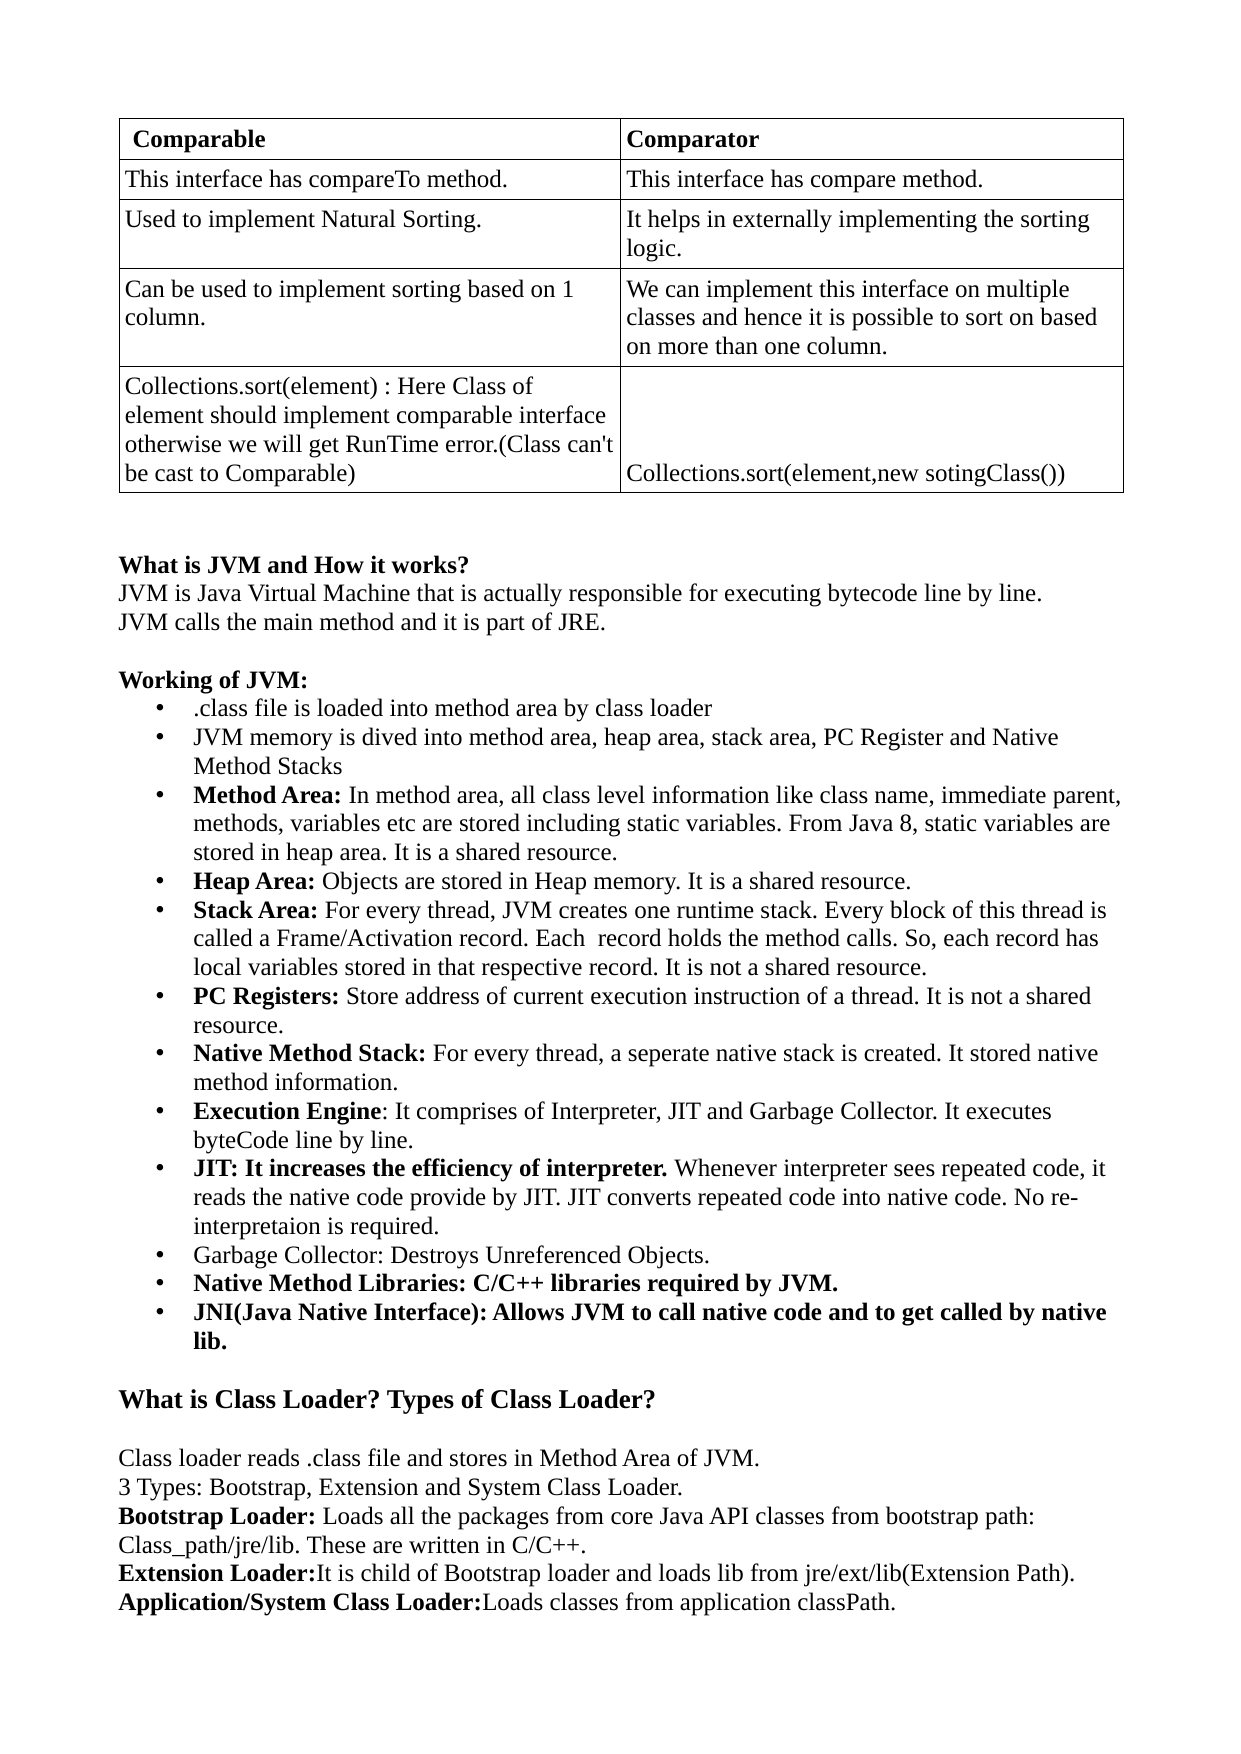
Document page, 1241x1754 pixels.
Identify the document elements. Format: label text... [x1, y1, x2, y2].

list JVM memory is dived into method area, heap area, stack area, PC Register and Native Method Stacks [156, 722, 1122, 780]
text Bootstrap Loader: Loads all the packages from core Java API classes from bootstrap path: Class_path/jre/lib. These are written in C/C++. [118, 1501, 1122, 1558]
table_cell It helps in externally implementing the sorting logic. [621, 200, 1123, 268]
list Native Method Libraries: C/C++ libraries required by JVM. [156, 1268, 1122, 1297]
table_cell This interface has compareTo method. [120, 160, 620, 199]
text Application/System Class Loader:Loads classes from application classPath. [118, 1587, 1122, 1616]
list JIT: It increases the efficiency of interpreter. Whenever interpreter sees repeated code, it reads the native code provide by JIT. JIT converts repeated code into native code. No re-interpretaion is required. [156, 1153, 1122, 1240]
table_header Comparable [120, 119, 620, 158]
text What is JVM and How it works? [118, 550, 1122, 578]
list Method Area: In method area, all class level information like class name, immediate parent, methods, variables etc are stored including static variables. From Java 8, static variables are stored in heap area. It is a shared resource. [156, 780, 1122, 866]
list .class file is loaded into method area by class loader [156, 693, 1122, 722]
table_header Comparator [621, 119, 1123, 158]
list Garbage Collector: Destroys Unreferenced Objects. [156, 1240, 1122, 1268]
table_cell This interface has compare method. [621, 160, 1123, 199]
text Class loader reads .class file and stores in Method Area of JVM. [118, 1443, 1122, 1472]
table_cell Can be used to implement sorting based on 1 column. [120, 269, 620, 366]
list Stack Area: For every thread, JVM creates one runtime stack. Every block of this thread is called a Frame/Activation record. Each record holds the method calls. So, each record has local variables stored in that respective record. It is not a shared resource. [156, 895, 1122, 981]
table_cell Used to implement Natural Sorting. [120, 200, 620, 268]
text 3 Types: Bootstrap, Extension and System Class Loader. [118, 1472, 1122, 1501]
text JVM is Java Virtual Machine that is actually responsible for executing bytecode line by line. [118, 578, 1122, 607]
list Execution Engine: It comprises of Interpreter, JIT and Garbage Collector. It executes byteCode line by line. [156, 1096, 1122, 1153]
text JVM calls the main method and it is part of JRE. [118, 607, 1122, 636]
table_cell Collections.sort(element) : Here Class of element should implement comparable interface otherwise we will get RunTime error.(Class can't be cast to Comparable) [120, 367, 620, 492]
list PC Registers: Store address of current execution instruction of a thread. It is not a shared resource. [156, 981, 1122, 1038]
text Working of JVM: [118, 665, 1122, 693]
table_cell We can implement this interface on multiple classes and hence it is possible to sort on based on more than one column. [621, 269, 1123, 366]
list Heap Area: Objects are stored in Heap memory. It is a shared resource. [156, 866, 1122, 895]
list JNI(Java Native Interface): Allows JVM to call native code and to get called by native lib. [156, 1297, 1122, 1355]
text Extension Loader:It is child of Bootstrap loader and loads lib from jre/ext/lib(Extension Path). [118, 1558, 1122, 1587]
text What is Class Loader? Types of Class Loader? [118, 1383, 1122, 1415]
table_cell Collections.sort(element,new sotingClass()) [621, 367, 1123, 492]
list Native Method Stack: For every thread, a seperate native stack is created. It stored native method information. [156, 1038, 1122, 1096]
